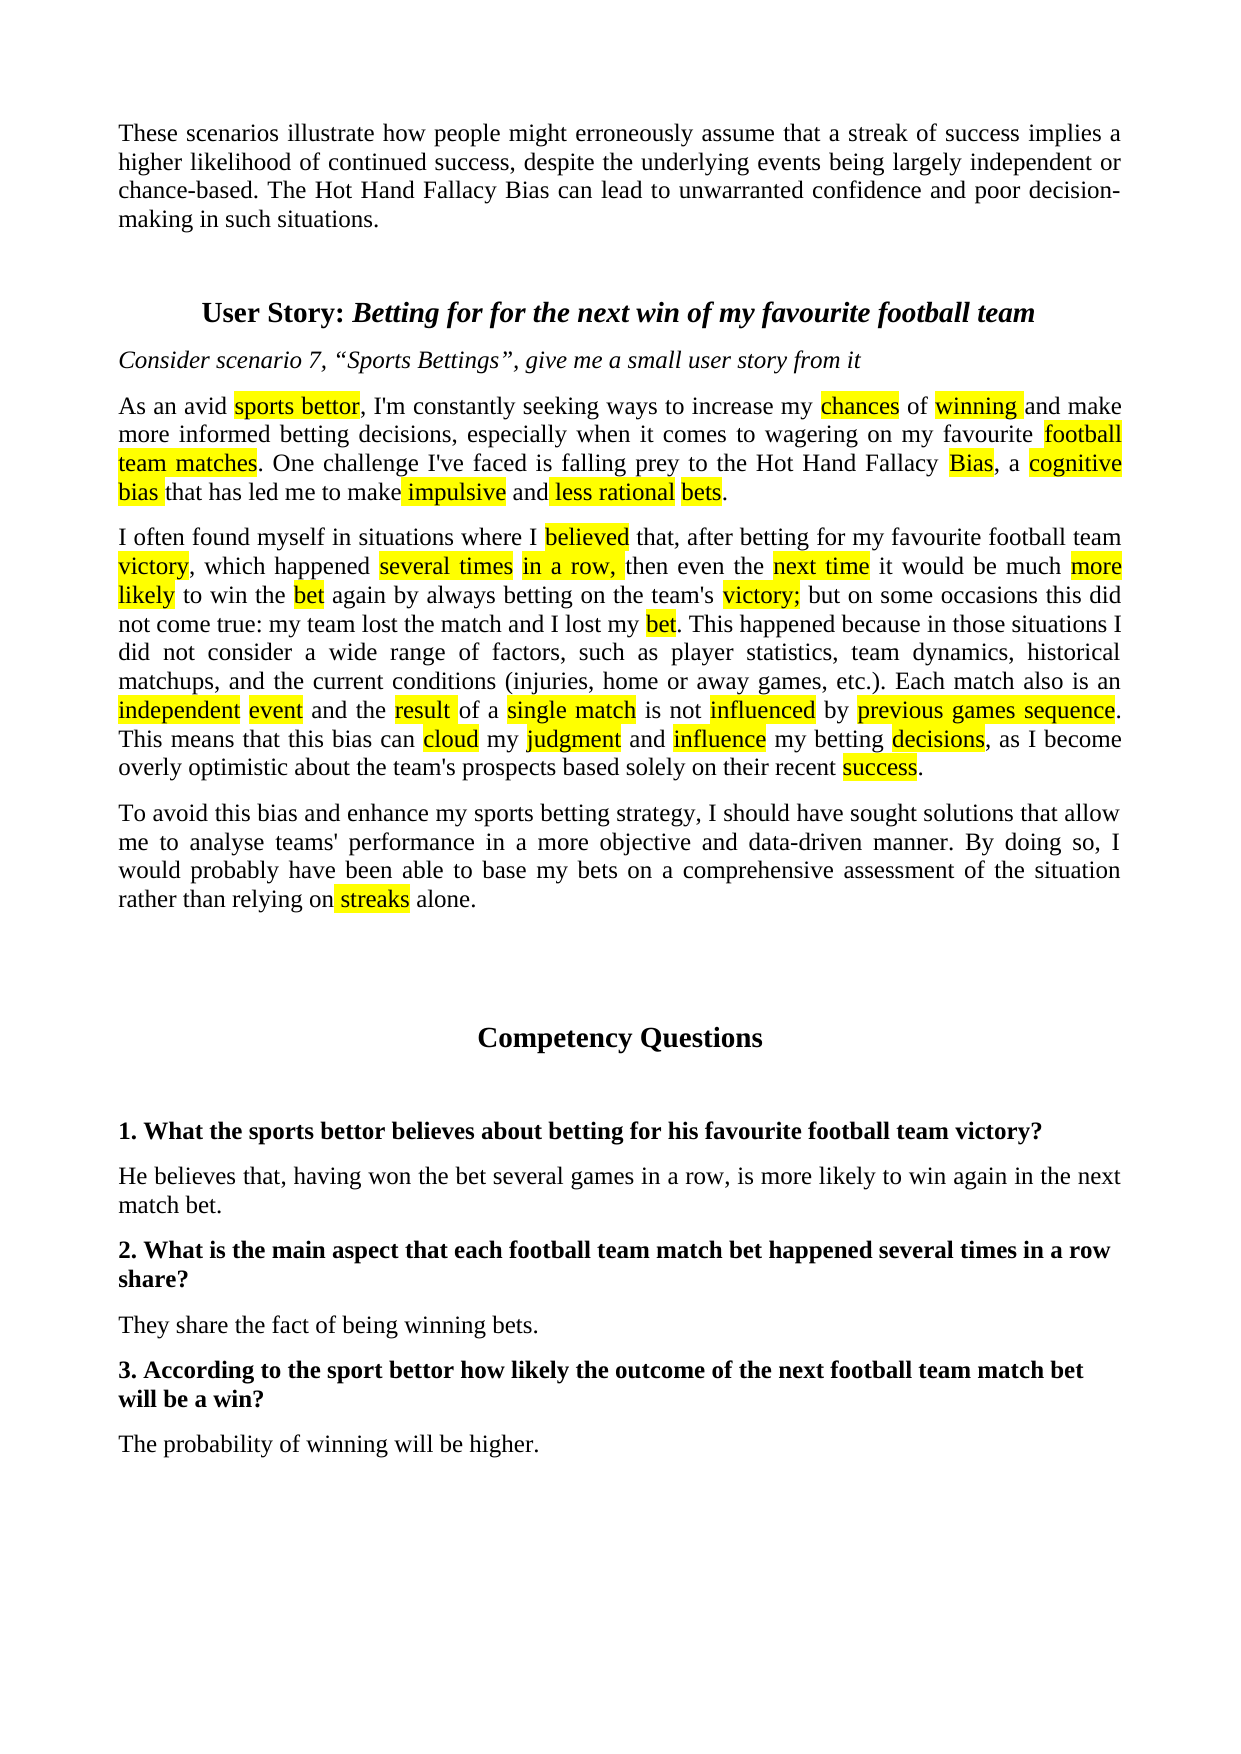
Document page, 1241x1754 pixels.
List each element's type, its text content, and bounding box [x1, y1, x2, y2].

text I often found myself in situations where I believed that, after betting for my favourite football team victory, which happened several times in a row, then even the next time it would be much more likely to win the bet again by always betting on the team's victory; but on some occasions this did not come true: my team lost the match and I lost my bet. This happened because in those situations I did not consider a wide range of factors, such as player statistics, team dynamics, historical matchups, and the current conditions (injuries, home or away games, etc.). Each match also is an independent event and the result of a single match is not influenced by previous games sequence. This means that this bias can cloud my judgment and influence my betting decisions, as I become overly optimistic about the team's prospects based solely on their recent success. [118, 522, 1122, 781]
text User Story: Betting for for the next win of my favourite football team [118, 295, 1122, 329]
text Competency Questions [118, 1020, 1122, 1054]
text These scenarios illustrate how people might erroneously assume that a streak of success implies a higher likelihood of continued success, despite the underlying events being largely independent or chance-based. The Hot Hand Fallacy Bias can lead to unwarranted confidence and poor decision-making in such situations. [118, 118, 1122, 233]
text He believes that, having won the bet several games in a row, is more likely to win again in the next match bet. [118, 1161, 1122, 1219]
text The probability of winning will be higher. [118, 1429, 1122, 1458]
text Consider scenario 7, “Sports Bettings”, give me a small user story from it [118, 345, 1122, 374]
text To avoid this bias and enhance my sports betting strategy, I should have sought solutions that allow me to analyse teams' performance in a more objective and data-driven manner. By doing so, I would probably have been able to base my bets on a comprehensive assessment of the situation rather than relying on streaks alone. [118, 798, 1122, 913]
text They share the fact of being winning bets. [118, 1310, 1122, 1338]
text 1. What the sports bettor believes about betting for his favourite football team victory? [118, 1116, 1122, 1145]
text As an avid sports bettor, I'm constantly seeking ways to increase my chances of winning and make more informed betting decisions, especially when it comes to wagering on my favourite football team matches. One challenge I've faced is falling prey to the Hot Hand Fallacy Bias, a cognitive bias that has led me to make impulsive and less rational bets. [118, 391, 1122, 506]
text 2. What is the main aspect that each football team match bet happened several times in a row share? [118, 1236, 1122, 1293]
text 3. According to the sport bettor how likely the outcome of the next football team match bet will be a win? [118, 1355, 1122, 1413]
